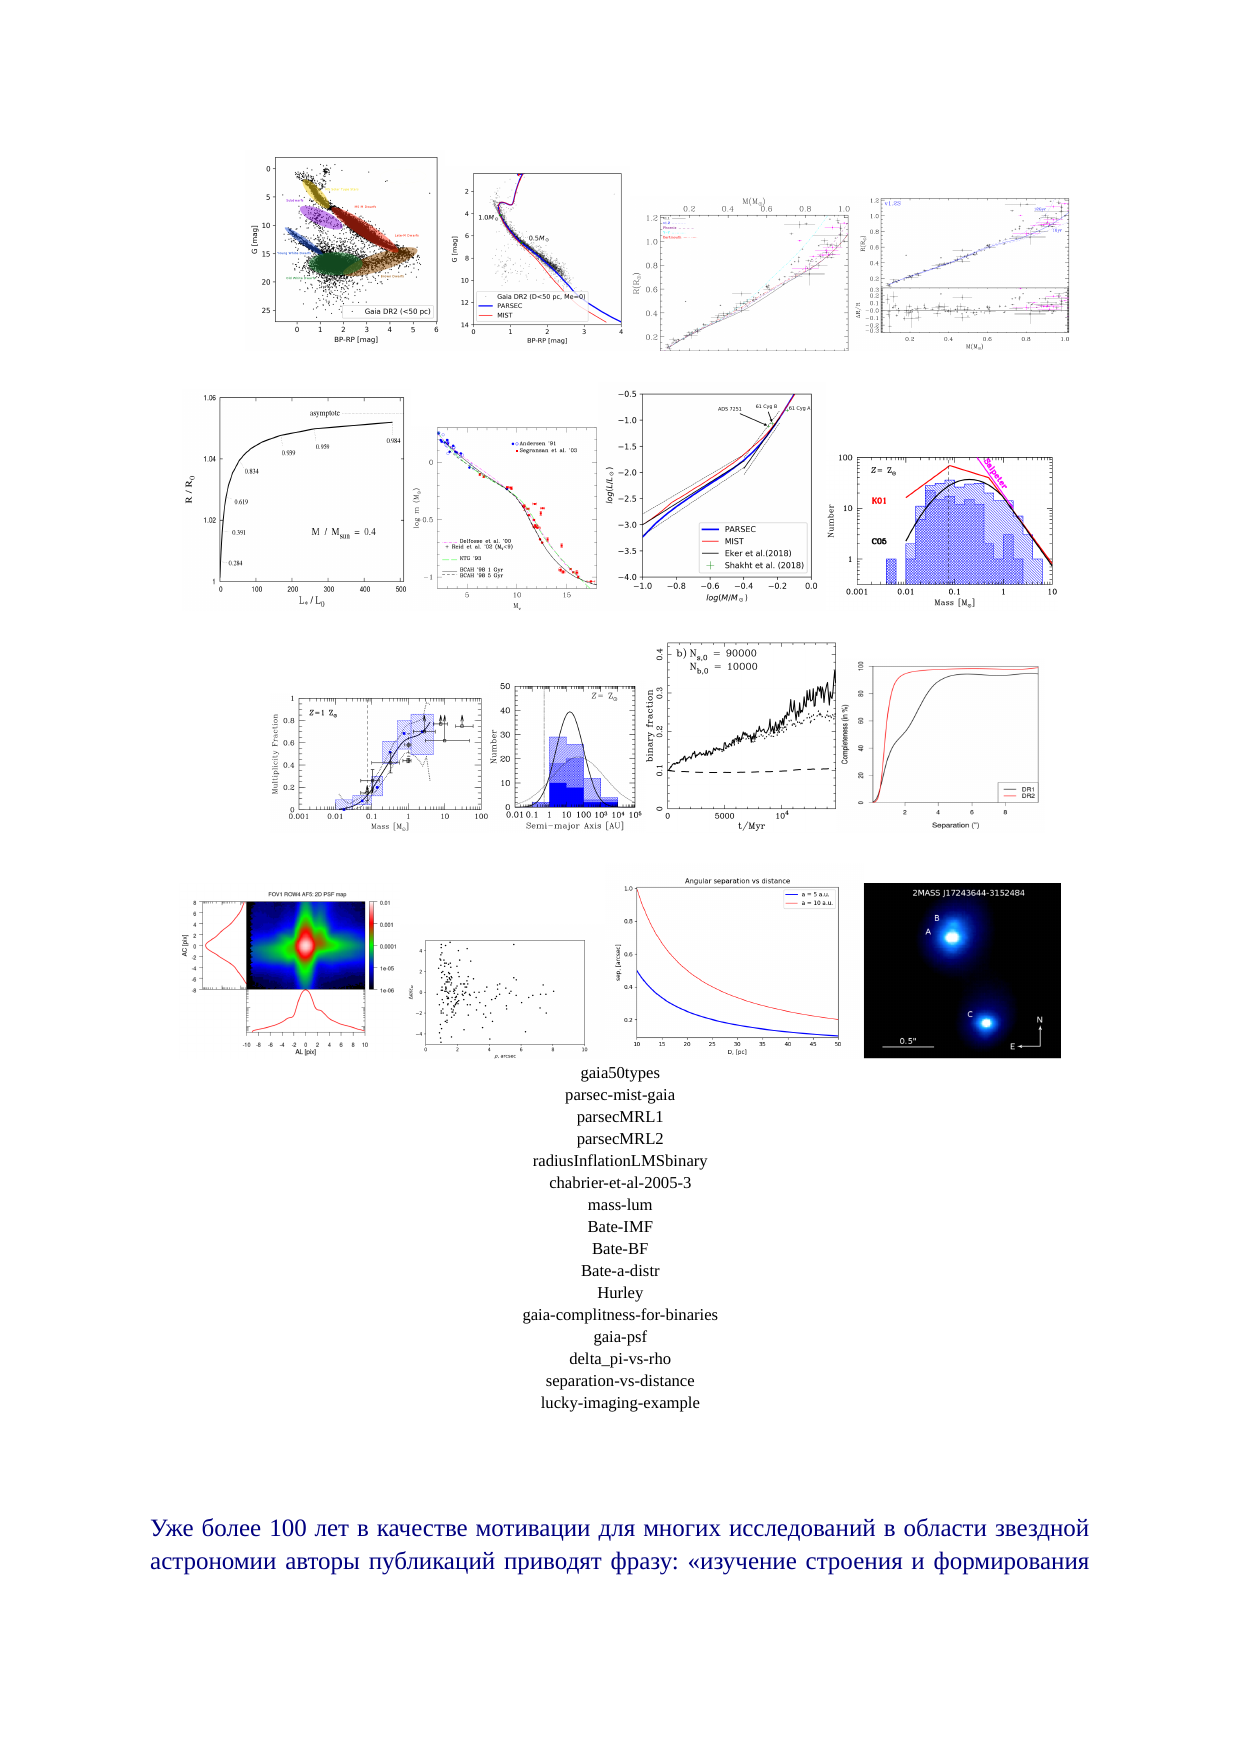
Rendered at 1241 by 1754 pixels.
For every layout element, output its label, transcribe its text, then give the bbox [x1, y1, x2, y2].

text parsecMRL1 [150, 1107, 1090, 1126]
text chabrier-et-al-2005-3 [150, 1173, 1090, 1192]
text parsec-mist-gaia [150, 1085, 1090, 1104]
text mass-lum [150, 1194, 1090, 1214]
picture [181, 382, 1059, 611]
text Bate-a-distr [150, 1261, 1090, 1280]
text Bate-BF [150, 1238, 1090, 1258]
text lucky-imaging-example [150, 1392, 1090, 1412]
text delta_pi-vs-rho [150, 1348, 1090, 1368]
text parsecMRL2 [150, 1129, 1090, 1148]
picture [244, 150, 1071, 351]
picture [179, 863, 1061, 1059]
picture [270, 641, 1046, 833]
text gaia50types [150, 1063, 1090, 1082]
text Hurley [150, 1282, 1090, 1302]
text Bate-IMF [150, 1217, 1090, 1236]
text gaia-complitness-for-binaries [150, 1304, 1090, 1324]
text Уже более 100 лет в качестве мотивации для многих исследований в области звездной астрономии авторы публикаций приводят фразу: «изучение строения и формирования [150, 1513, 1090, 1575]
text radiusInflationLMSbinary [150, 1151, 1090, 1170]
text gaia-psf [150, 1326, 1090, 1346]
text separation-vs-distance [150, 1370, 1090, 1389]
